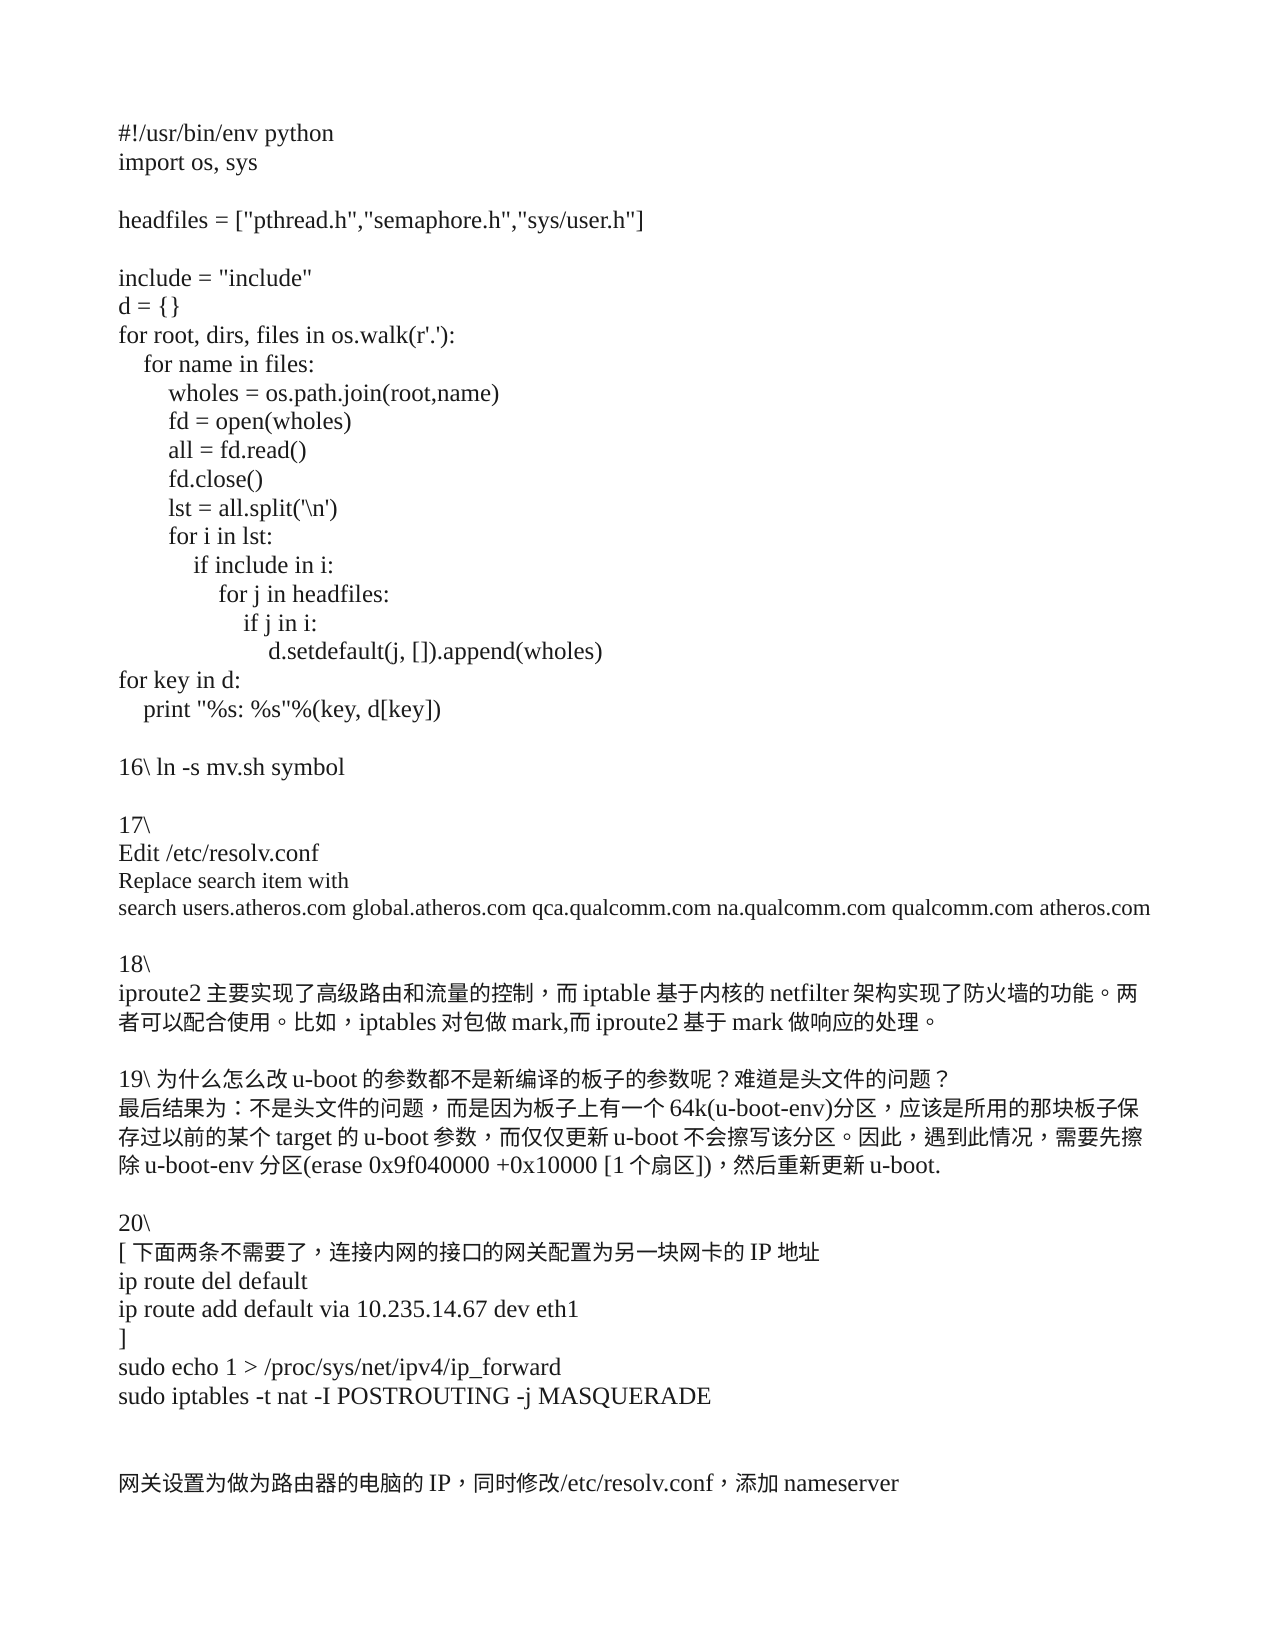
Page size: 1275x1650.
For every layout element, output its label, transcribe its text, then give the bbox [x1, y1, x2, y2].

text lst = all.split('\n') [118, 493, 1157, 521]
text 18\ [118, 949, 1157, 978]
text 20\ [118, 1208, 1157, 1237]
text if include in i: [118, 550, 1157, 579]
text sudo echo 1 > /proc/sys/net/ipv4/ip_forward sudo iptables -t nat -I POSTROUTING -j MASQUERADE [118, 1352, 1157, 1409]
text iproute2主要实现了高级路由和流量的控制，而iptable基于内核的netfilter架构实现了防火墙的功能。两者可以配合使用。比如，iptables对包做mark,而iproute2基于mark做响应的处理。 [118, 978, 1157, 1035]
text ip route add default via 10.235.14.67 dev eth1 [118, 1294, 1157, 1323]
text all = fd.read() [118, 435, 1157, 464]
text [ 下面两条不需要了，连接内网的接口的网关配置为另一块网卡的IP地址 [118, 1237, 1157, 1266]
text import os, sys [118, 147, 1157, 176]
text 17\ [118, 810, 1157, 838]
text Replace search item with [118, 867, 1157, 894]
text include = "include" [118, 263, 1157, 291]
text print "%s: %s"%(key, d[key]) [118, 694, 1157, 723]
text d.setdefault(j, []).append(wholes) [118, 636, 1157, 665]
text #!/usr/bin/env python [118, 118, 1157, 147]
text ip route del default [118, 1266, 1157, 1294]
text for name in files: [118, 349, 1157, 378]
text search users.atheros.com global.atheros.com qca.qualcomm.com na.qualcomm.com qualcomm.com atheros.com [118, 894, 1157, 920]
text for root, dirs, files in os.walk(r'.'): [118, 320, 1157, 349]
text 16\ ln -s mv.sh symbol [118, 752, 1157, 781]
text Edit /etc/resolv.conf [118, 838, 1157, 867]
text d = {} [118, 291, 1157, 320]
text for j in headfiles: [118, 579, 1157, 608]
text headfiles = ["pthread.h","semaphore.h","sys/user.h"] [118, 205, 1157, 233]
text ] [118, 1323, 1157, 1352]
text for key in d: [118, 665, 1157, 694]
text 最后结果为：不是头文件的问题，而是因为板子上有一个64k(u-boot-env)分区，应该是所用的那块板子保存过以前的某个target的u-boot参数，而仅仅更新u-boot不会擦写该分区。因此，遇到此情况，需要先擦除u-boot-env分区(erase 0x9f040000 +0x10000 [1个扇区])，然后重新更新u-boot. [118, 1093, 1157, 1179]
text for i in lst: [118, 521, 1157, 550]
text 19\ 为什么怎么改u-boot的参数都不是新编译的板子的参数呢？难道是头文件的问题？ [118, 1064, 1157, 1093]
text 网关设置为做为路由器的电脑的IP，同时修改/etc/resolv.conf，添加nameserver [118, 1468, 1157, 1497]
text fd.close() [118, 464, 1157, 493]
text wholes = os.path.join(root,name) [118, 378, 1157, 406]
text fd = open(wholes) [118, 406, 1157, 435]
text if j in i: [118, 608, 1157, 636]
